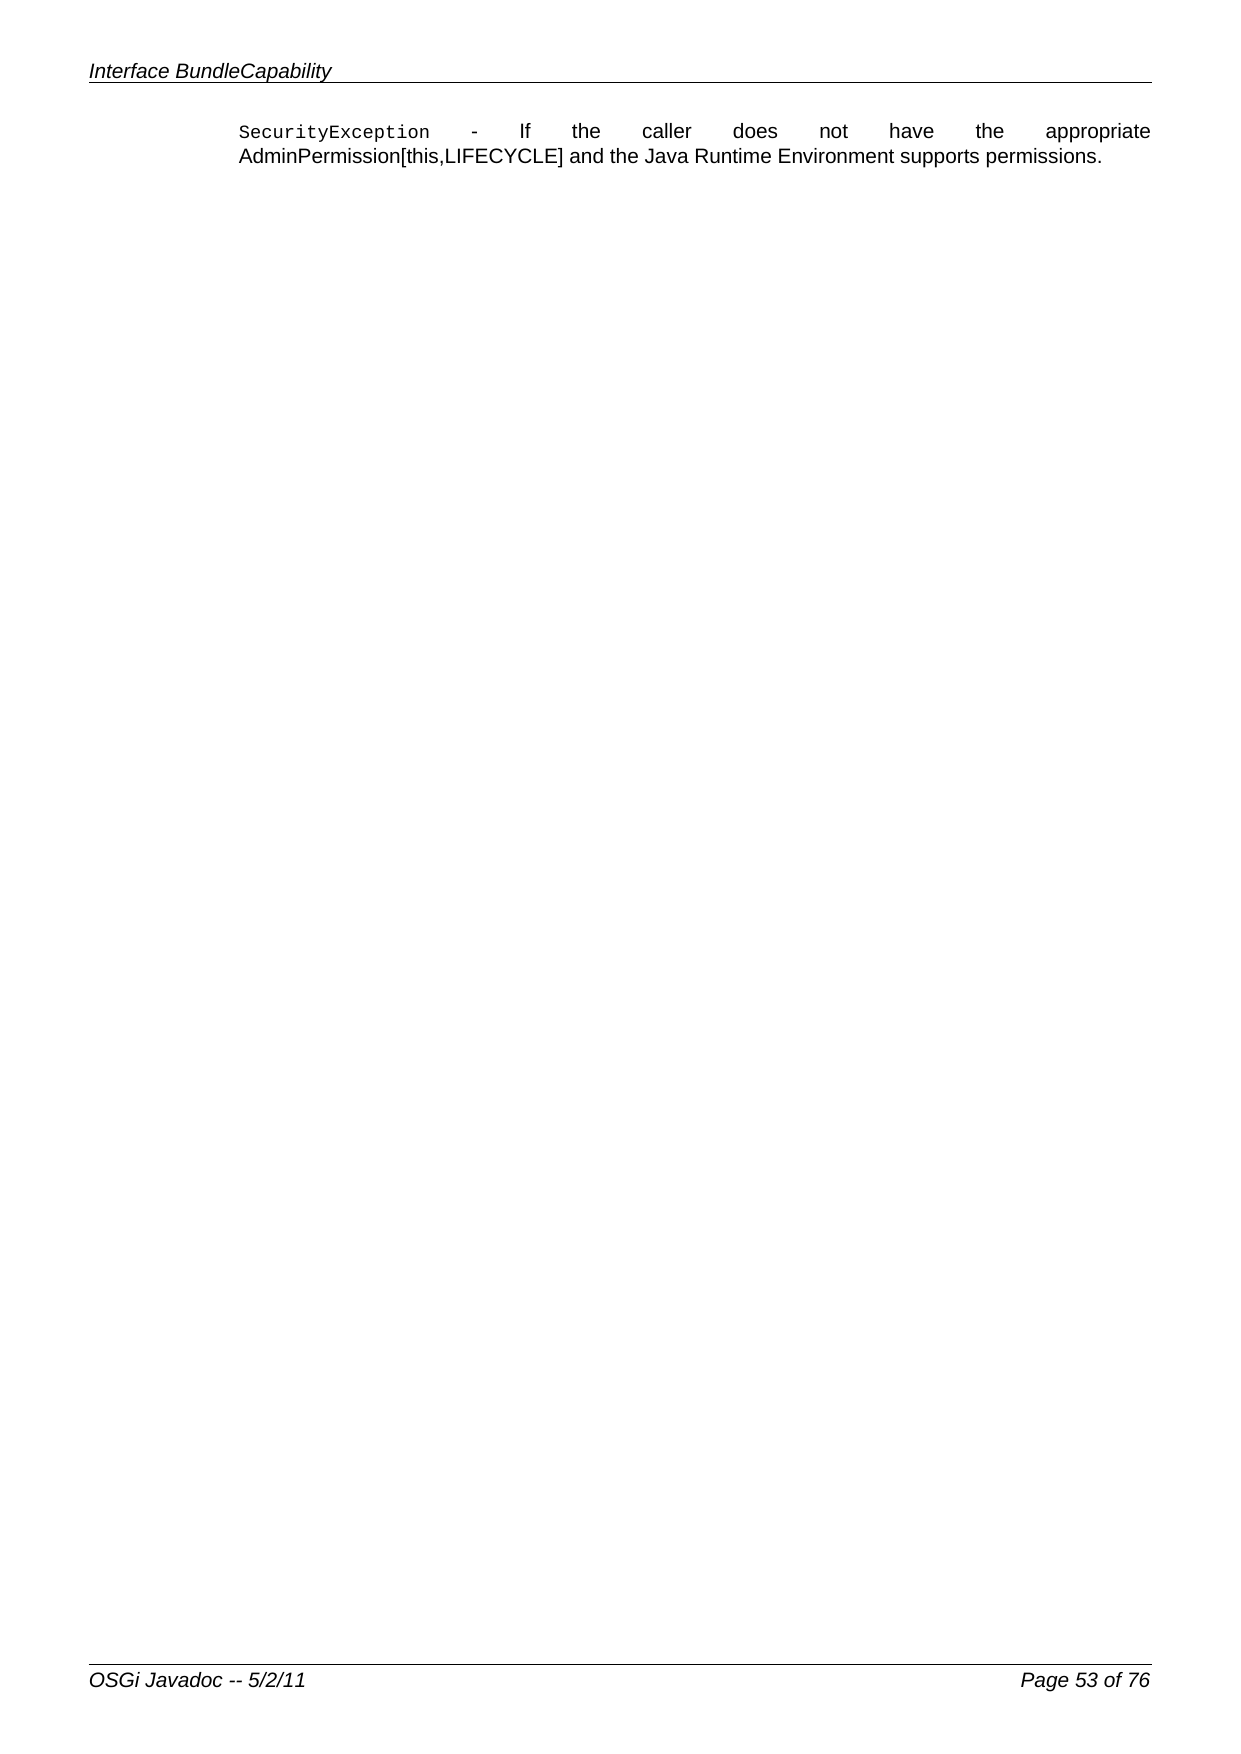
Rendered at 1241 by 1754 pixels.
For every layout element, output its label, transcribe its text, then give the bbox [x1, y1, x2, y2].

text SecurityException - If the caller does not have the appropriate AdminPermission[this,LIFECYCLE] and the Java Runtime Environment supports permissions. [238, 118, 1152, 168]
